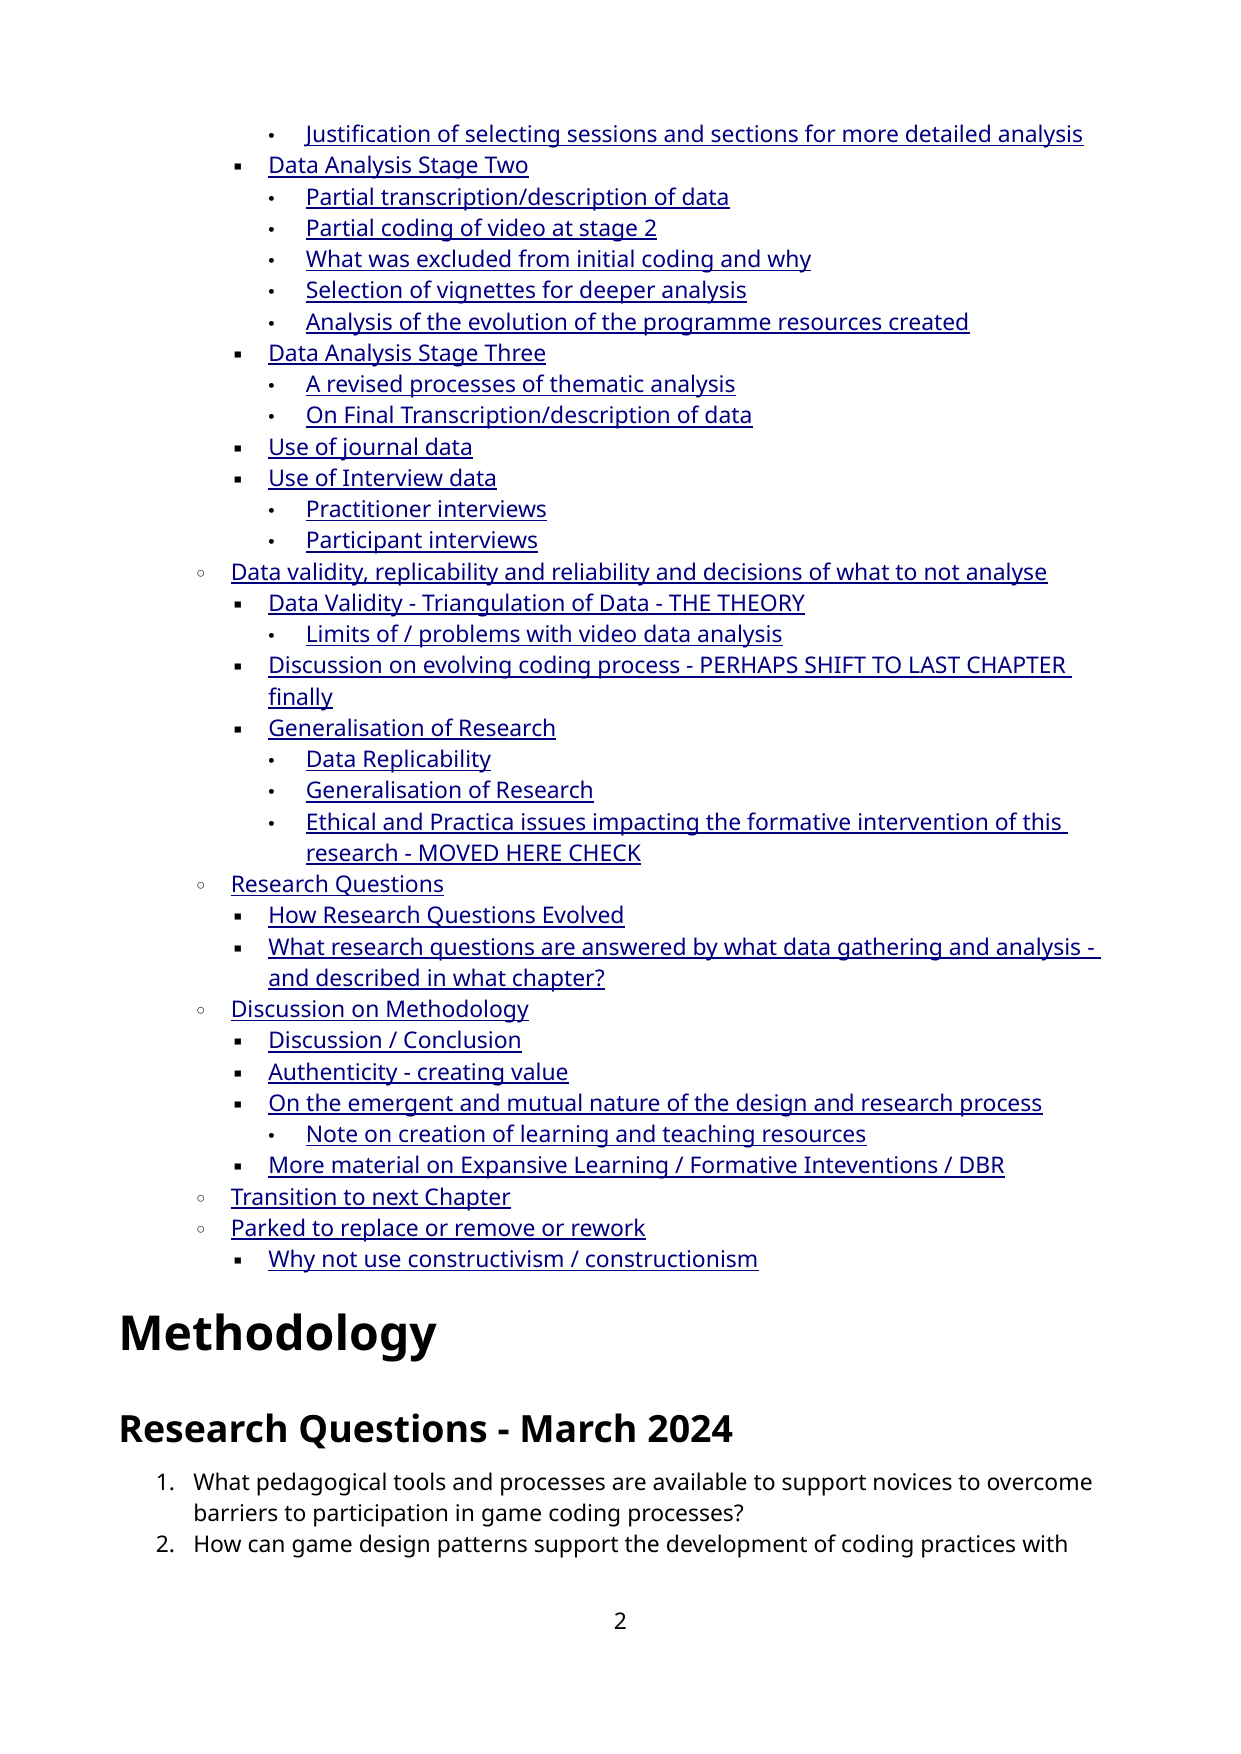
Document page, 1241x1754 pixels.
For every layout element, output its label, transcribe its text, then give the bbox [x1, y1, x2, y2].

list Justification of selecting sessions and sections for more detailed analysis [268, 118, 1122, 149]
list More material on Expansive Learning / Formative Inteventions / DBR [231, 1149, 1122, 1181]
list A revised processes of thematic analysis [268, 368, 1122, 399]
list Discussion on Methodology [193, 993, 1122, 1024]
list Note on creation of learning and teaching resources [268, 1118, 1122, 1149]
list What was excluded from initial coding and why [268, 243, 1122, 274]
list Data Validity - Triangulation of Data - THE THEORY [231, 587, 1122, 618]
list Transition to next Chapter [193, 1181, 1122, 1212]
list Data Analysis Stage Three [231, 337, 1122, 368]
list How can game design patterns support the development of coding practices with [156, 1528, 1122, 1560]
list Ethical and Practica issues impacting the formative intervention of this research - MOVED HERE CHECK [268, 806, 1122, 868]
list Discussion / Conclusion [231, 1024, 1122, 1056]
list What pedagogical tools and processes are available to support novices to overcome barriers to participation in game coding processes? [156, 1466, 1122, 1528]
list Data Analysis Stage Two [231, 149, 1122, 181]
list Parked to replace or remove or rework [193, 1212, 1122, 1243]
list Use of Interview data [231, 462, 1122, 493]
list Partial coding of video at stage 2 [268, 212, 1122, 243]
list On Final Transcription/description of data [268, 399, 1122, 431]
list Selection of vignettes for deeper analysis [268, 274, 1122, 306]
list Generalisation of Research [268, 774, 1122, 806]
list Practitioner interviews [268, 493, 1122, 524]
list Data validity, replicability and reliability and decisions of what to not analyse [193, 556, 1122, 587]
list Generalisation of Research [231, 712, 1122, 743]
list Use of journal data [231, 431, 1122, 462]
list Participant interviews [268, 524, 1122, 556]
list Data Replicability [268, 743, 1122, 774]
subtitle Research Questions - March 2024 [118, 1402, 1122, 1453]
list Research Questions [193, 868, 1122, 899]
list Limits of / problems with video data analysis [268, 618, 1122, 649]
list Partial transcription/description of data [268, 181, 1122, 212]
list Discussion on evolving coding process - PERHAPS SHIFT TO LAST CHAPTER finally [231, 649, 1122, 712]
list On the emergent and mutual nature of the design and research process [231, 1087, 1122, 1118]
subtitle Methodology [118, 1299, 1122, 1365]
list Analysis of the evolution of the programme resources created [268, 306, 1122, 337]
list What research questions are answered by what data gathering and analysis - and described in what chapter? [231, 931, 1122, 993]
list Authenticity - creating value [231, 1056, 1122, 1087]
list Why not use constructivism / constructionism [231, 1243, 1122, 1274]
list How Research Questions Evolved [231, 899, 1122, 931]
